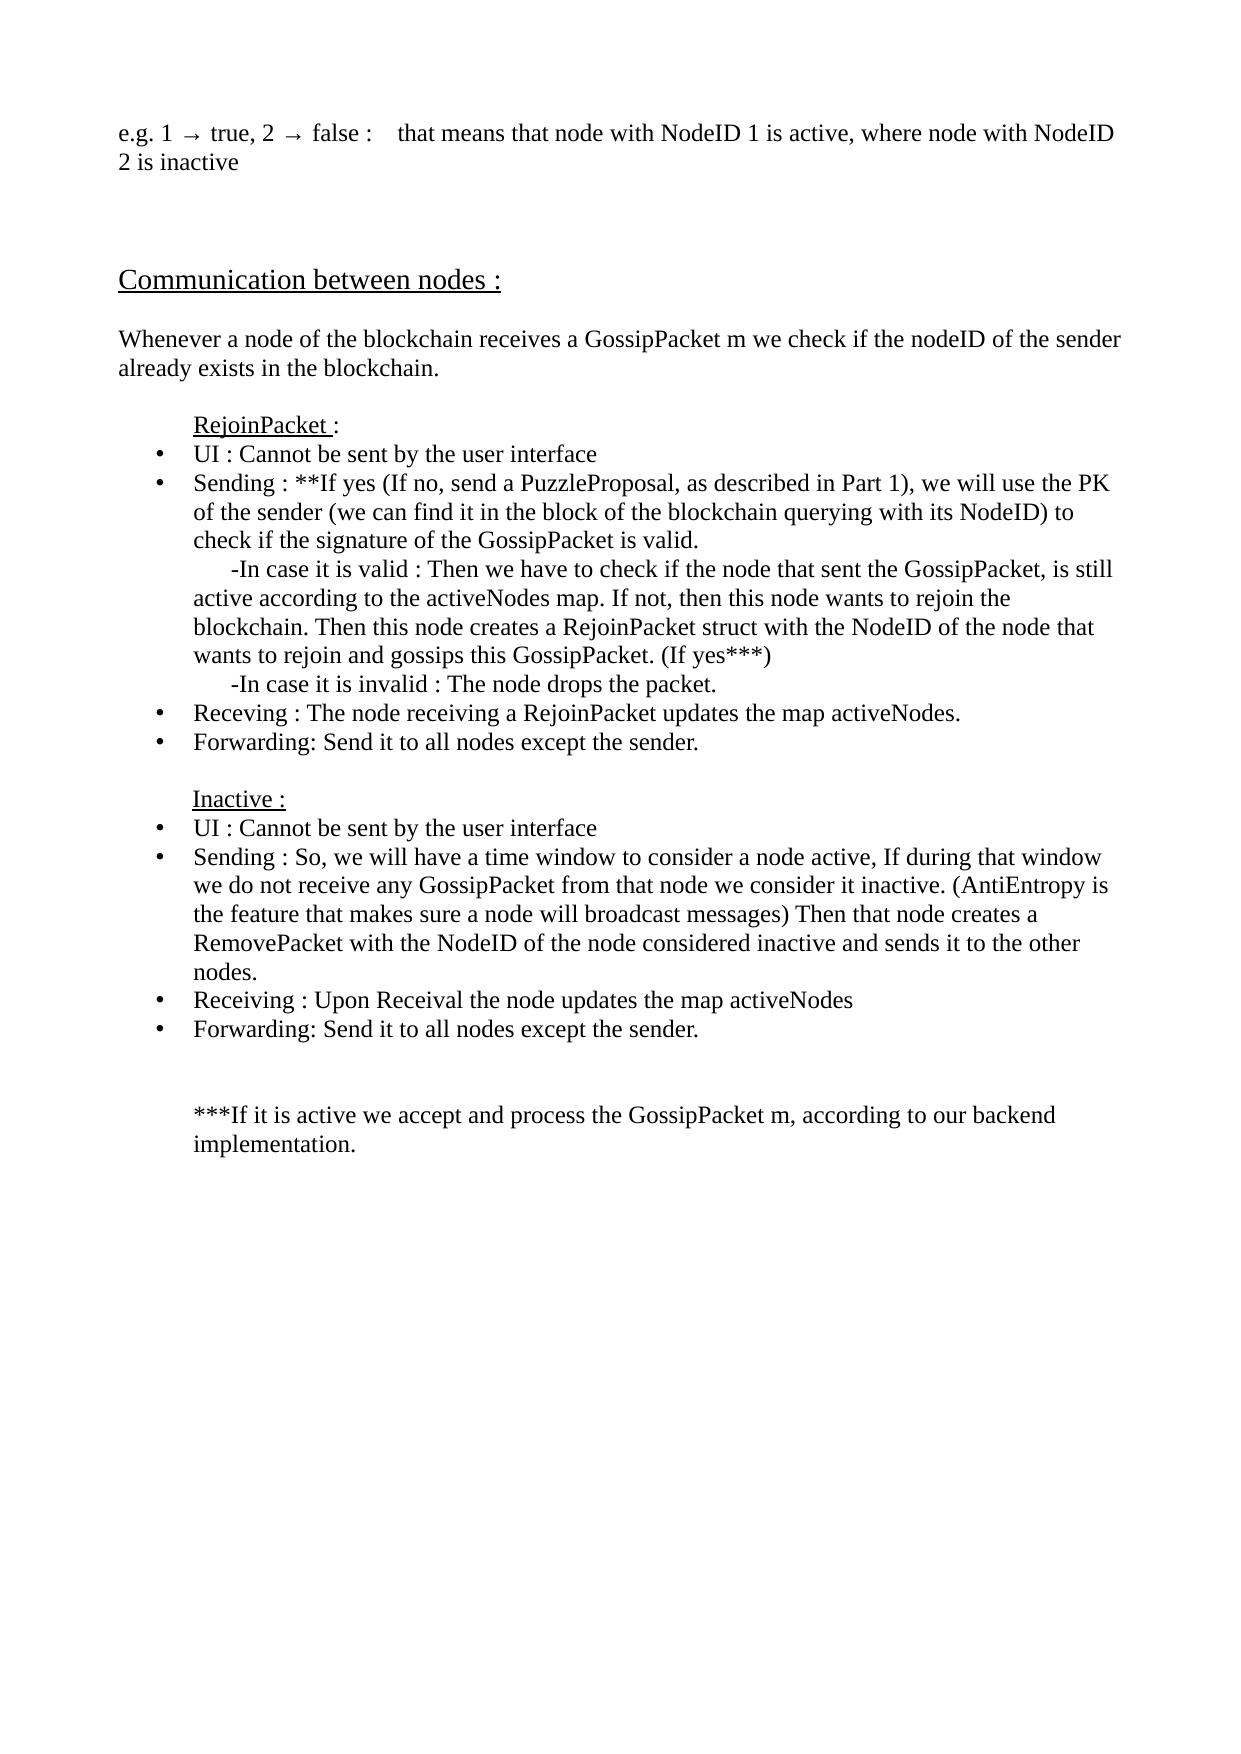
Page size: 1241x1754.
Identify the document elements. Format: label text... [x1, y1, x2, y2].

text e.g. 1 → true, 2 → false : that means that node with NodeID 1 is active, where node with NodeID 2 is inactive [118, 118, 1122, 176]
list Receiving : Upon Receival the node updates the map activeNodes [156, 985, 1122, 1014]
list UI : Cannot be sent by the user interface [156, 813, 1122, 842]
list RejoinPacket : [156, 410, 1122, 439]
text Communication between nodes : [118, 262, 1122, 295]
list ***If it is active we accept and process the GossipPacket m, according to our backend implementation. [156, 1100, 1122, 1158]
list -In case it is valid : Then we have to check if the node that sent the GossipPacket, is still active according to the activeNodes map. If not, then this node wants to rejoin the blockchain. Then this node creates a RejoinPacket struct with the NodeID of the node that wants to rejoin and gossips this GossipPacket. (If yes***) [156, 554, 1122, 669]
list Sending : So, we will have a time window to consider a node active, If during that window we do not receive any GossipPacket from that node we consider it inactive. (AntiEntropy is the feature that makes sure a node will broadcast messages) Then that node creates a RemovePacket with the NodeID of the node considered inactive and sends it to the other nodes. [156, 842, 1122, 985]
list Forwarding: Send it to all nodes except the sender. [156, 727, 1122, 755]
list Receving : The node receiving a RejoinPacket updates the map activeNodes. [156, 698, 1122, 727]
list -In case it is invalid : The node drops the packet. [156, 669, 1122, 698]
list Sending : **If yes (If no, send a PuzzleProposal, as described in Part 1), we will use the PK of the sender (we can find it in the block of the blockchain querying with its NodeID) to check if the signature of the GossipPacket is valid. [156, 468, 1122, 554]
list UI : Cannot be sent by the user interface [156, 439, 1122, 468]
text Whenever a node of the blockchain receives a GossipPacket m we check if the nodeID of the sender already exists in the blockchain. [118, 324, 1122, 382]
text Inactive : [118, 784, 1122, 813]
list Forwarding: Send it to all nodes except the sender. [156, 1014, 1122, 1043]
